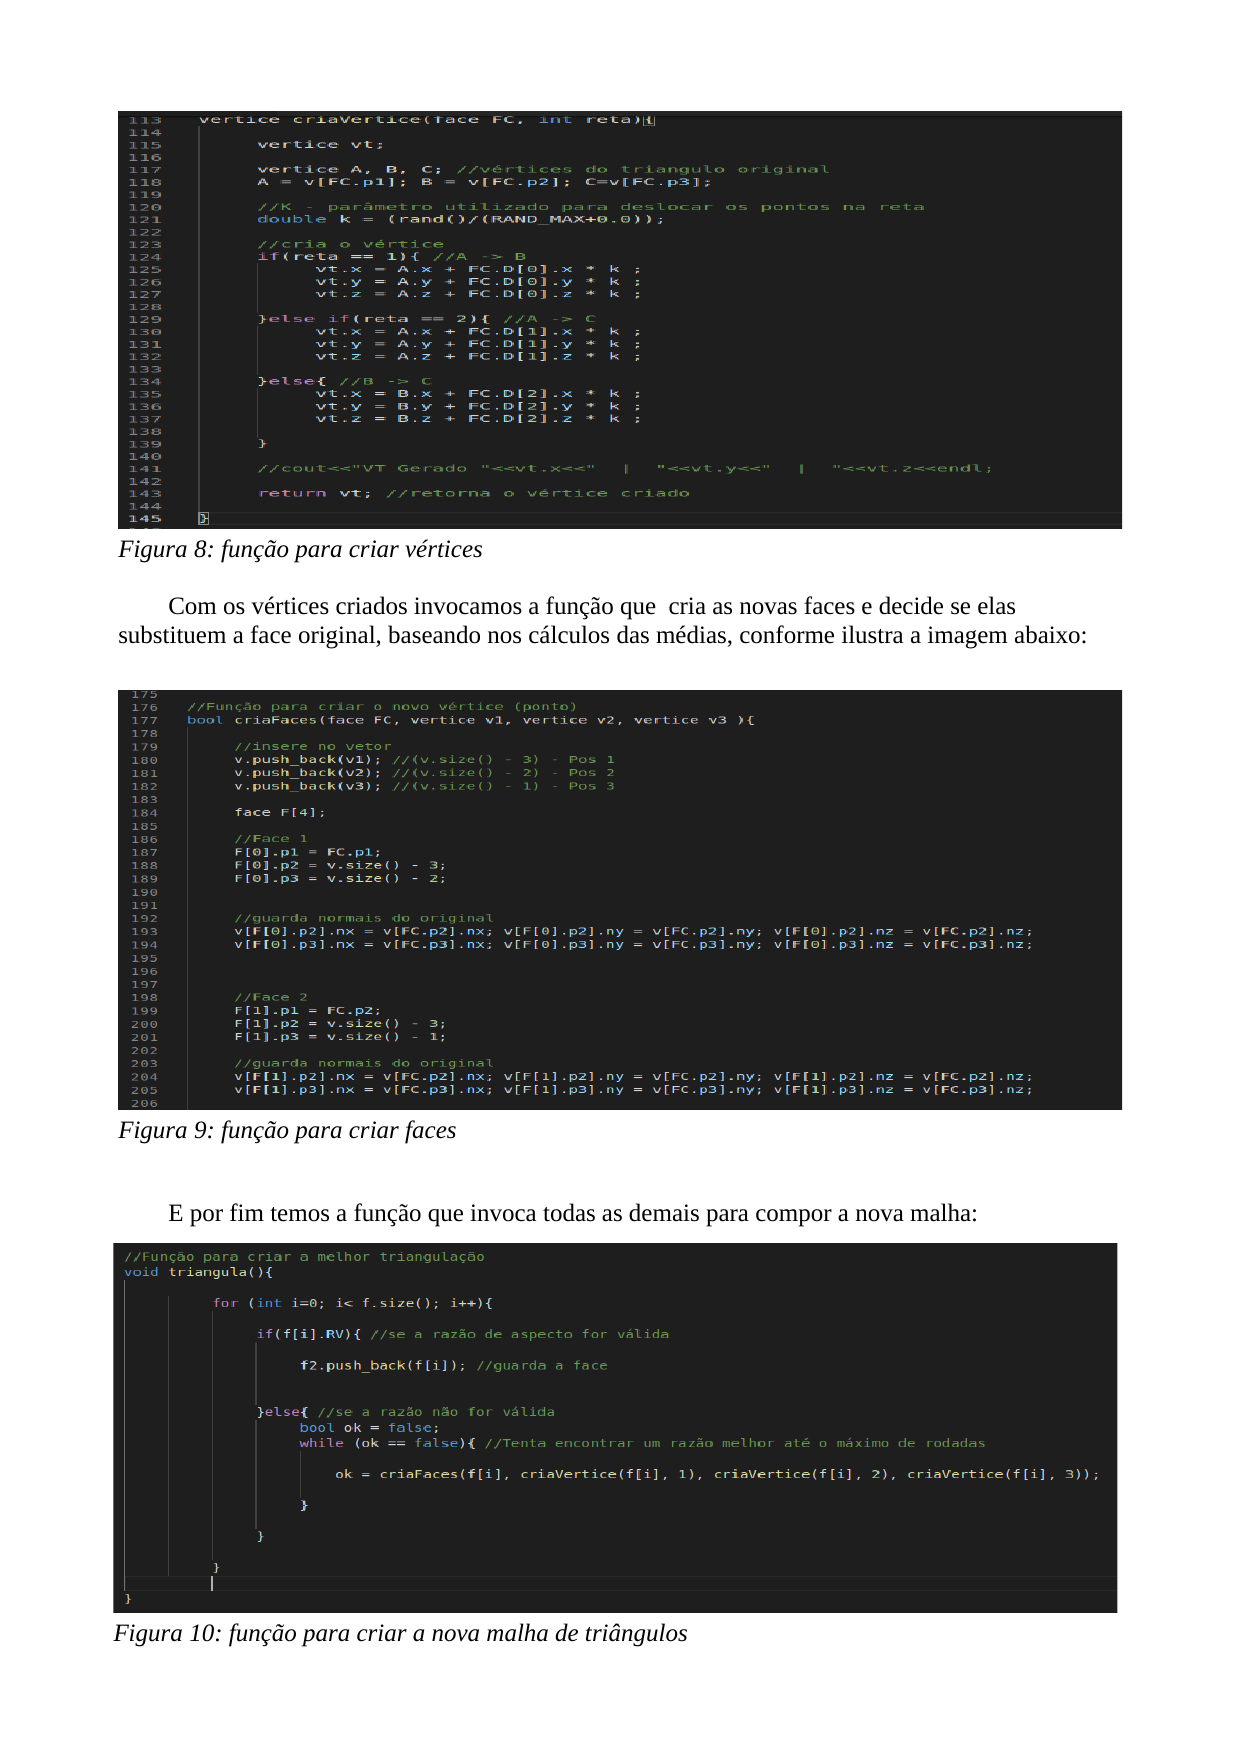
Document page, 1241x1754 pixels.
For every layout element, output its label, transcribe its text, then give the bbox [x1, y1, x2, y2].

text Figura 10: função para criar a nova malha de triângulos [113, 1613, 1117, 1647]
text [113, 1231, 1117, 1243]
picture [118, 690, 1123, 1110]
text Com os vértices criados invocamos a função que cria as novas faces e decide se elas substituem a face original, baseando nos cálculos das médias, conforme ilustra a imagem abaixo: [118, 591, 1122, 649]
text E por fim temos a função que invoca todas as demais para compor a nova malha: [118, 1198, 1122, 1227]
picture [118, 111, 1123, 529]
text Figura 8: função para criar vértices [118, 529, 1122, 562]
picture [113, 1243, 1118, 1613]
text Figura 9: função para criar faces [118, 1110, 1122, 1143]
